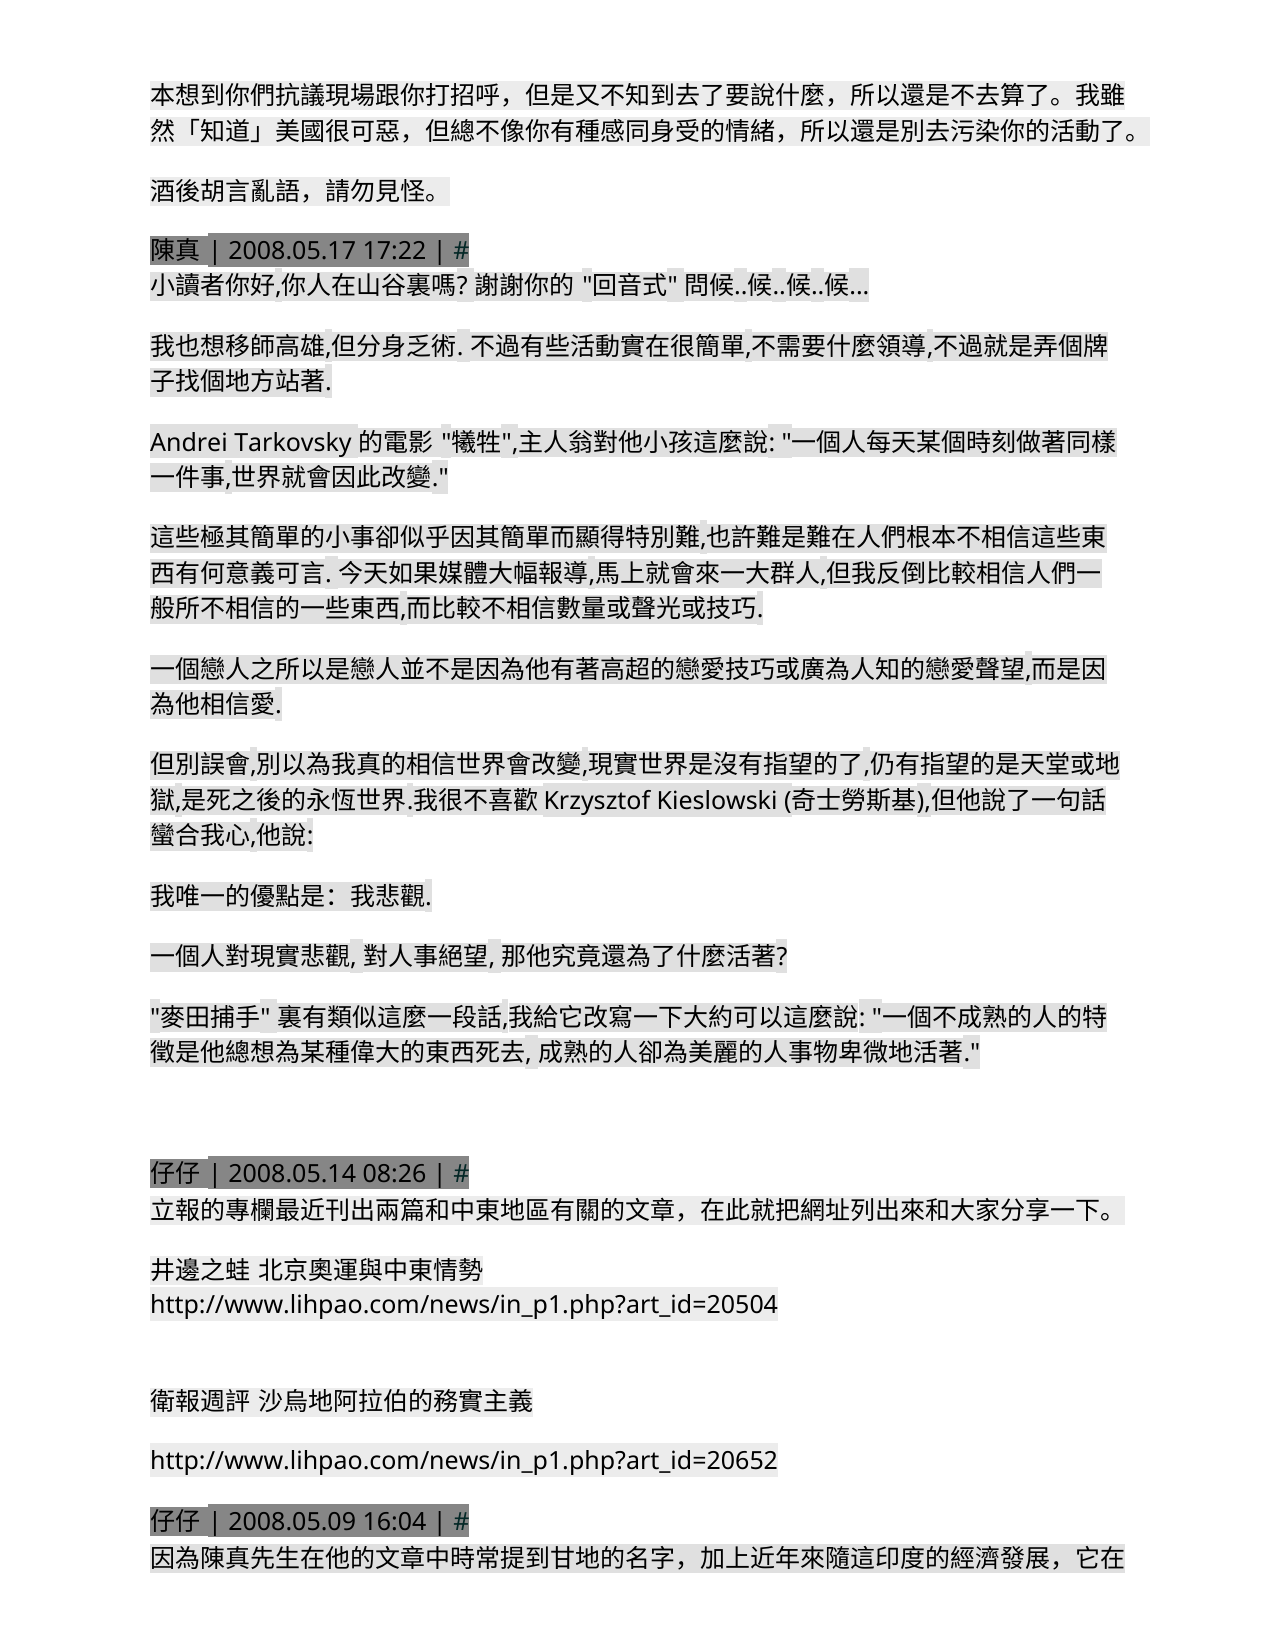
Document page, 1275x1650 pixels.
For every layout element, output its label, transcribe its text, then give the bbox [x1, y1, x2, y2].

text 我唯一的優點是：我悲觀. [150, 877, 1125, 912]
text 井邊之蛙 北京奧運與中東情勢 http://www.lihpao.com/news/in_p1.php?art_id=20504 [150, 1250, 1125, 1321]
text 小讀者你好,你人在山谷裏嗎? 謝謝你的 "回音式" 問候..候..候..候... [150, 267, 1125, 302]
text 本想到你們抗議現場跟你打招呼，但是又不知到去了要說什麼，所以還是不去算了。我雖然「知道」美國很可惡，但總不像你有種感同身受的情緒，所以還是別去污染你的活動了。 [150, 75, 1125, 146]
text 陳真 | 2008.05.17 17:22 | # [150, 231, 1125, 267]
text 酒後胡言亂語，請勿見怪。 [150, 171, 1125, 206]
text http://www.lihpao.com/news/in_p1.php?art_id=20652 [150, 1442, 1125, 1477]
text 因為陳真先生在他的文章中時常提到甘地的名字，加上近年來隨這印度的經濟發展，它在 [150, 1537, 1125, 1573]
text 一個人對現實悲觀, 對人事絕望, 那他究竟還為了什麼活著? [150, 937, 1125, 973]
text 這些極其簡單的小事卻似乎因其簡單而顯得特別難,也許難是難在人們根本不相信這些東西有何意義可言. 今天如果媒體大幅報導,馬上就會來一大群人,但我反倒比較相信人們一般所不相信的一些東西,而比較不相信數量或聲光或技巧. [150, 519, 1125, 625]
text "麥田捕手" 裏有類似這麼一段話,我給它改寫一下大約可以這麼說: "一個不成熟的人的特徵是他總想為某種偉大的東西死去, 成熟的人卻為美麗的人事物卑微地活著." [150, 998, 1125, 1069]
text 立報的專欄最近刊出兩篇和中東地區有關的文章，在此就把網址列出來和大家分享一下。 [150, 1189, 1125, 1225]
text 衛報週評 沙烏地阿拉伯的務實主義 [150, 1346, 1125, 1417]
text 一個戀人之所以是戀人並不是因為他有著高超的戀愛技巧或廣為人知的戀愛聲望,而是因為他相信愛. [150, 650, 1125, 721]
text 我也想移師高雄,但分身乏術. 不過有些活動實在很簡單,不需要什麼領導,不過就是弄個牌子找個地方站著. [150, 327, 1125, 398]
text 仔仔 | 2008.05.14 08:26 | # [150, 1154, 1125, 1189]
text Andrei Tarkovsky 的電影 "犧牲",主人翁對他小孩這麼說: "一個人每天某個時刻做著同樣一件事,世界就會因此改變." [150, 423, 1125, 494]
text 但別誤會,別以為我真的相信世界會改變,現實世界是沒有指望的了,仍有指望的是天堂或地獄,是死之後的永恆世界.我很不喜歡Krzysztof Kieslowski (奇士勞斯基),但他說了一句話蠻合我心,他說: [150, 746, 1125, 852]
text 仔仔 | 2008.05.09 16:04 | # [150, 1502, 1125, 1537]
